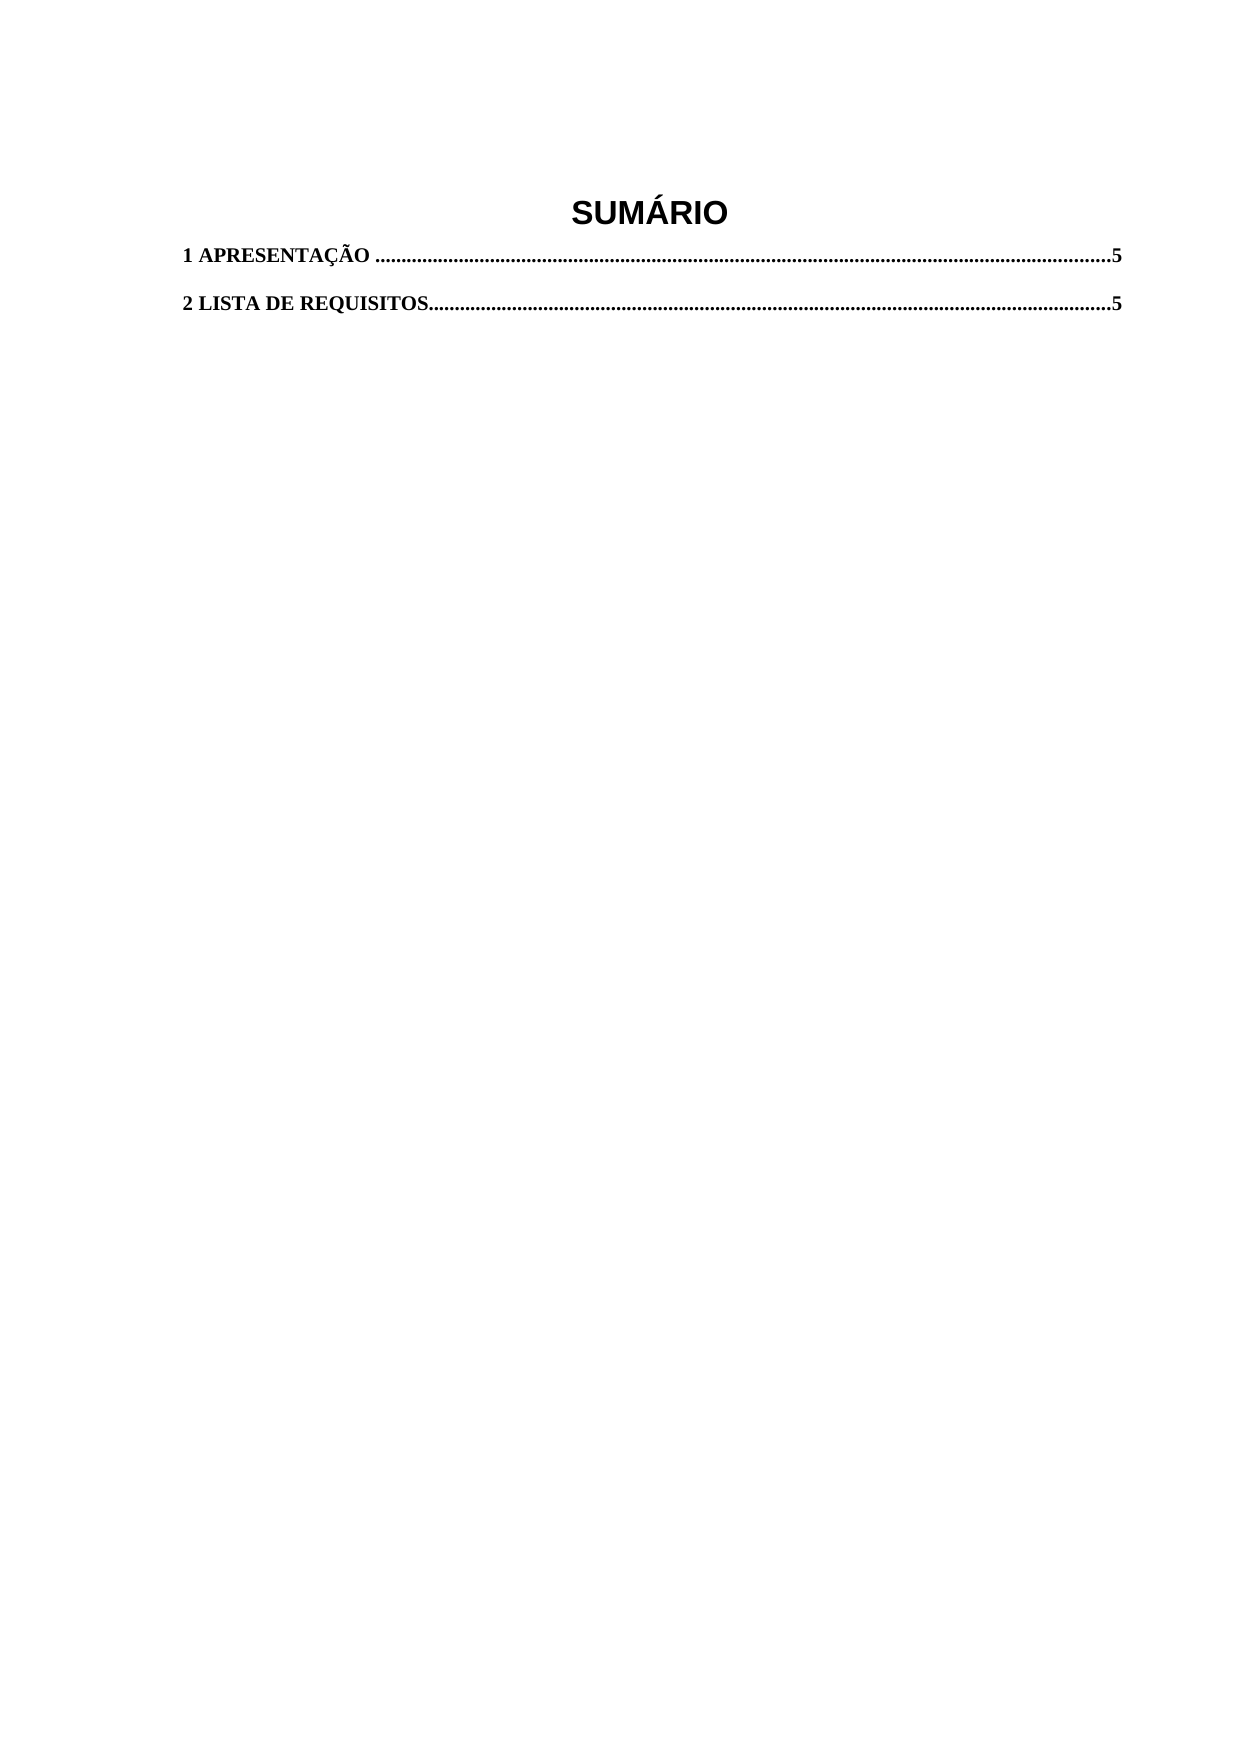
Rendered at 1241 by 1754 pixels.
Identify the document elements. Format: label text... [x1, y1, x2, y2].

subtitle Sumário [177, 194, 1122, 231]
text 1 Apresentação 5 [177, 243, 1122, 267]
text 2 Lista de Requisitos 5 [177, 292, 1122, 314]
